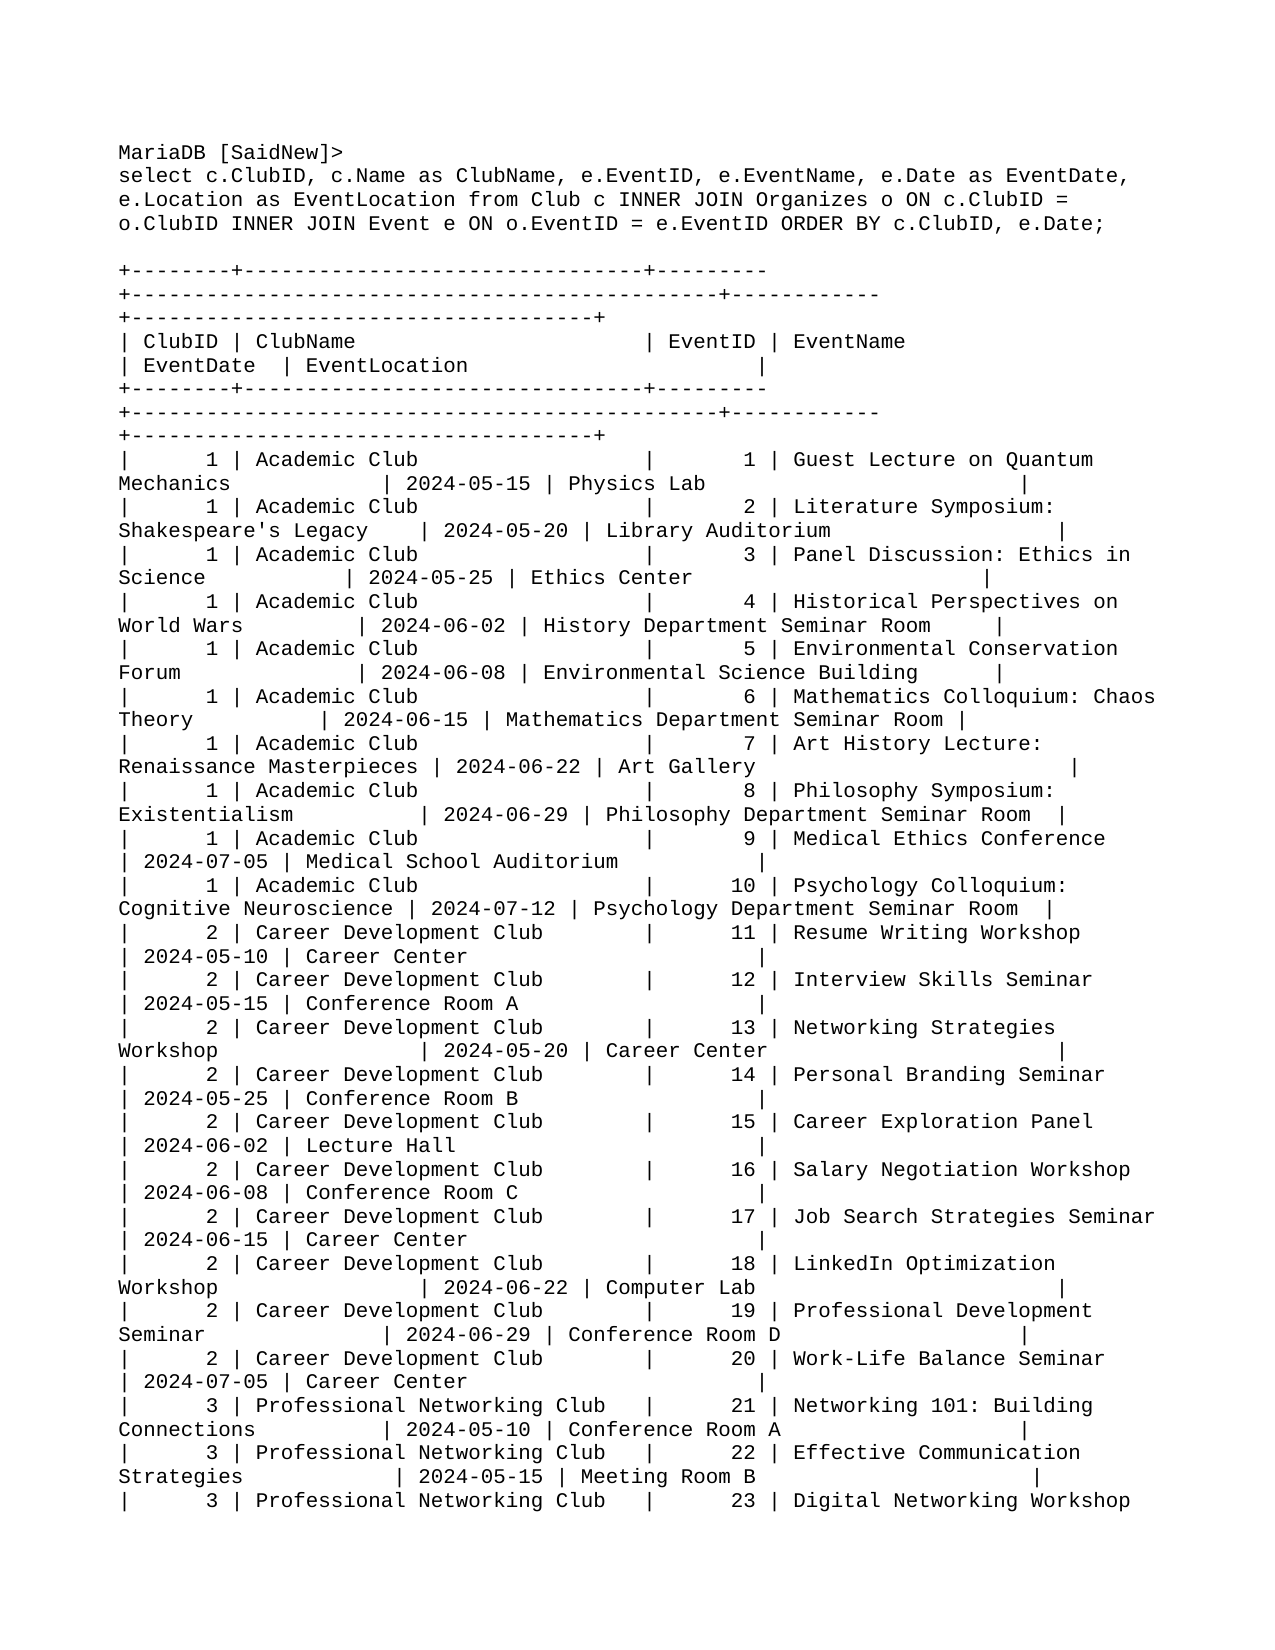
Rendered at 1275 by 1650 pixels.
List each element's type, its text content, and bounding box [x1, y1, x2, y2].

text | 2 | Career Development Club | 15 | Career Exploration Panel | 2024-06-02 | Lecture Hall | [118, 1111, 1157, 1158]
text | 1 | Academic Club | 8 | Philosophy Symposium: Existentialism | 2024-06-29 | Philosophy Department Seminar Room | [118, 780, 1157, 827]
text | 1 | Academic Club | 10 | Psychology Colloquium: Cognitive Neuroscience | 2024-07-12 | Psychology Department Seminar Room | [118, 875, 1157, 922]
text | 3 | Professional Networking Club | 22 | Effective Communication Strategies | 2024-05-15 | Meeting Room B | [118, 1442, 1157, 1489]
text | 2 | Career Development Club | 19 | Professional Development Seminar | 2024-06-29 | Conference Room D | [118, 1300, 1157, 1348]
text | 3 | Professional Networking Club | 23 | Digital Networking Workshop [118, 1489, 1157, 1513]
text +--------+--------------------------------+---------+-----------------------------------------------+------------+-------------------------------------+ [118, 260, 1157, 331]
text | 2 | Career Development Club | 12 | Interview Skills Seminar | 2024-05-15 | Conference Room A | [118, 969, 1157, 1017]
text | 1 | Academic Club | 7 | Art History Lecture: Renaissance Masterpieces | 2024-06-22 | Art Gallery | [118, 733, 1157, 780]
text +--------+--------------------------------+---------+-----------------------------------------------+------------+-------------------------------------+ [118, 378, 1157, 449]
text | 1 | Academic Club | 1 | Guest Lecture on Quantum Mechanics | 2024-05-15 | Physics Lab | [118, 449, 1157, 496]
text | 2 | Career Development Club | 17 | Job Search Strategies Seminar | 2024-06-15 | Career Center | [118, 1206, 1157, 1253]
text | 2 | Career Development Club | 18 | LinkedIn Optimization Workshop | 2024-06-22 | Computer Lab | [118, 1253, 1157, 1300]
text select c.ClubID, c.Name as ClubName, e.EventID, e.EventName, e.Date as EventDate, e.Location as EventLocation from Club c INNER JOIN Organizes o ON c.ClubID = o.ClubID INNER JOIN Event e ON o.EventID = e.EventID ORDER BY c.ClubID, e.Date; [118, 165, 1157, 236]
text | 2 | Career Development Club | 14 | Personal Branding Seminar | 2024-05-25 | Conference Room B | [118, 1064, 1157, 1111]
text | 1 | Academic Club | 3 | Panel Discussion: Ethics in Science | 2024-05-25 | Ethics Center | [118, 544, 1157, 591]
text | ClubID | ClubName | EventID | EventName | EventDate | EventLocation | [118, 331, 1157, 378]
text | 2 | Career Development Club | 20 | Work-Life Balance Seminar | 2024-07-05 | Career Center | [118, 1348, 1157, 1395]
text | 2 | Career Development Club | 16 | Salary Negotiation Workshop | 2024-06-08 | Conference Room C | [118, 1158, 1157, 1206]
text | 1 | Academic Club | 9 | Medical Ethics Conference | 2024-07-05 | Medical School Auditorium | [118, 827, 1157, 875]
text | 2 | Career Development Club | 11 | Resume Writing Workshop | 2024-05-10 | Career Center | [118, 922, 1157, 969]
text MariaDB [SaidNew]> [118, 142, 1157, 165]
text | 1 | Academic Club | 4 | Historical Perspectives on World Wars | 2024-06-02 | History Department Seminar Room | [118, 591, 1157, 638]
text | 1 | Academic Club | 6 | Mathematics Colloquium: Chaos Theory | 2024-06-15 | Mathematics Department Seminar Room | [118, 686, 1157, 733]
text | 1 | Academic Club | 5 | Environmental Conservation Forum | 2024-06-08 | Environmental Science Building | [118, 638, 1157, 686]
text | 2 | Career Development Club | 13 | Networking Strategies Workshop | 2024-05-20 | Career Center | [118, 1017, 1157, 1064]
text | 1 | Academic Club | 2 | Literature Symposium: Shakespeare's Legacy | 2024-05-20 | Library Auditorium | [118, 496, 1157, 544]
text | 3 | Professional Networking Club | 21 | Networking 101: Building Connections | 2024-05-10 | Conference Room A | [118, 1395, 1157, 1442]
